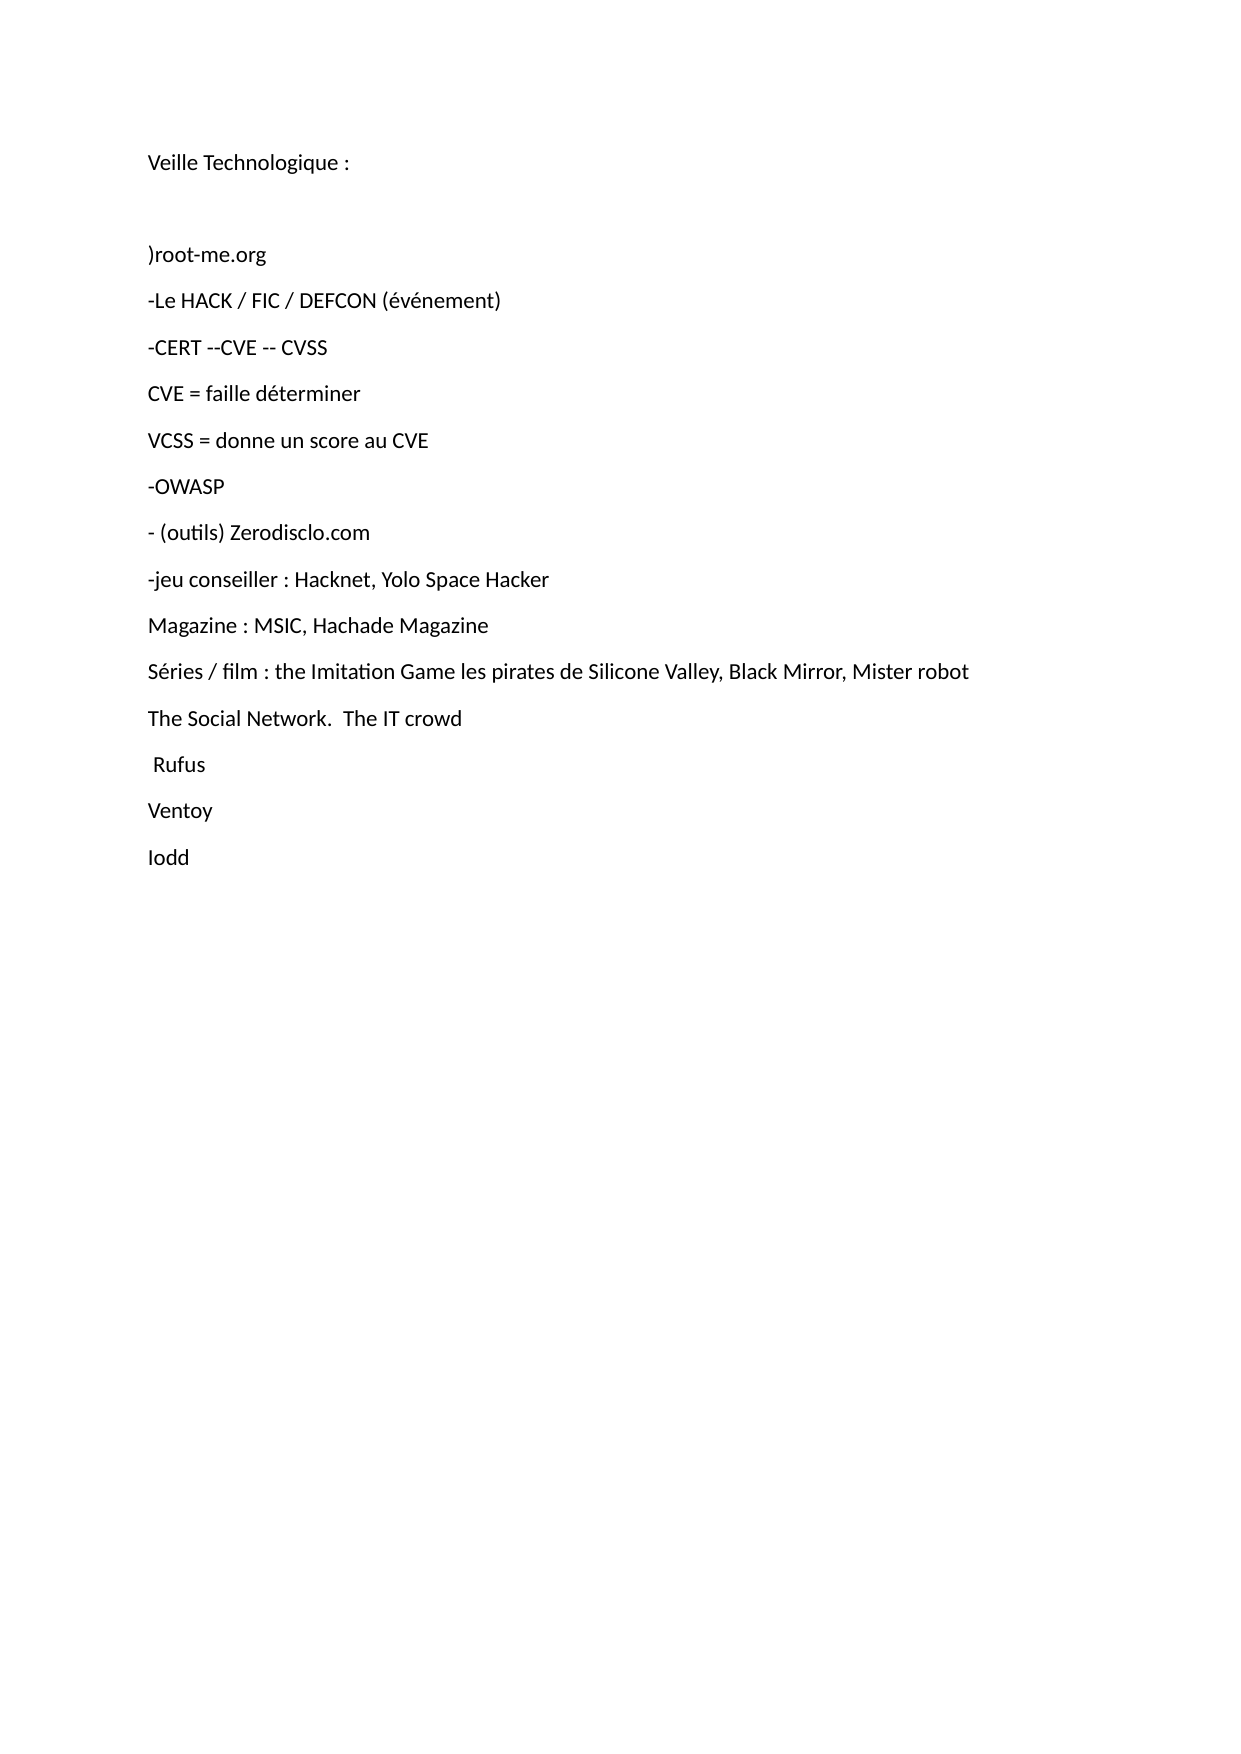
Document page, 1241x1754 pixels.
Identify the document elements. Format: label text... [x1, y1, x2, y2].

text Iodd [148, 843, 1093, 871]
text The Social Network. The IT crowd [148, 704, 1093, 732]
text - (outils) Zerodisclo.com [148, 518, 1093, 546]
text -OWASP [148, 472, 1093, 500]
text -Le HACK / FIC / DEFCON (événement) [148, 287, 1093, 315]
text Séries / film : the Imitation Game les pirates de Silicone Valley, Black Mirror, Mister robot [148, 657, 1093, 686]
text Veille Technologique : [148, 148, 1093, 176]
text -CERT --CVE -- CVSS [148, 333, 1093, 361]
text )root-me.org [148, 240, 1093, 268]
text VCSS = donne un score au CVE [148, 426, 1093, 454]
text Magazine : MSIC, Hachade Magazine [148, 611, 1093, 639]
text Ventoy [148, 797, 1093, 824]
text Rufus [148, 750, 1093, 778]
text -jeu conseiller : Hacknet, Yolo Space Hacker [148, 565, 1093, 593]
text CVE = faille déterminer [148, 379, 1093, 407]
